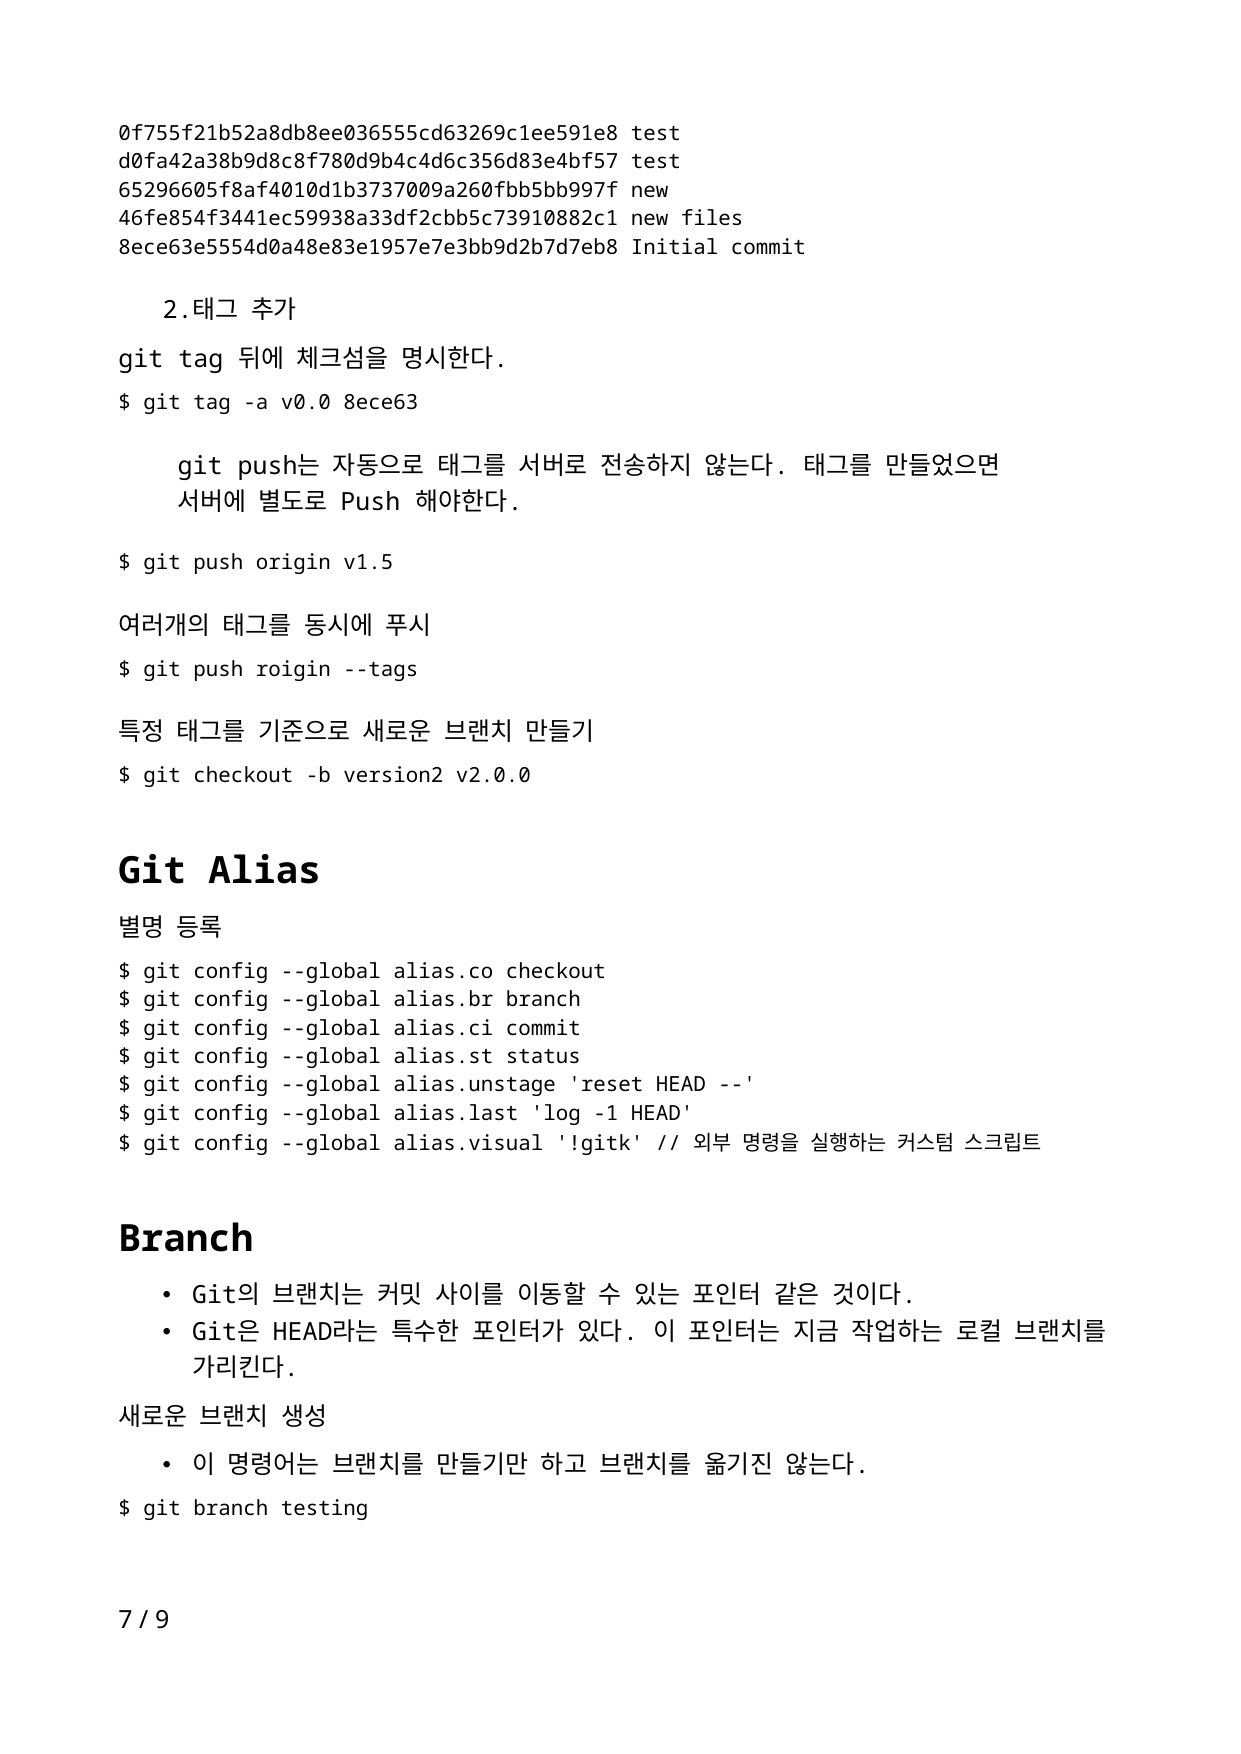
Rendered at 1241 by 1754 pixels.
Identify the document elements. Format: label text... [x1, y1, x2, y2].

text $ git config --global alias.visual '!gitk' // 외부 명령을 실행하는 커스텀 스크립트 [118, 1126, 1122, 1157]
text git push는 자동으로 태그를 서버로 전송하지 않는다. 태그를 만들었으면 서버에 별도로 Push 해야한다. [177, 445, 1063, 518]
text $ git config --global alias.last 'log -1 HEAD' [118, 1098, 1122, 1126]
text d0fa42a38b9d8c8f780d9b4c4d6c356d83e4bf57 test [118, 147, 1122, 175]
subtitle Git Alias [118, 843, 1122, 894]
list 이 명령어는 브랜치를 만들기만 하고 브랜치를 옮기진 않는다. [162, 1445, 1122, 1481]
text $ git config --global alias.unstage 'reset HEAD --' [118, 1069, 1122, 1098]
text 여러개의 태그를 동시에 푸시 [118, 605, 1122, 641]
text $ git config --global alias.co checkout [118, 956, 1122, 984]
text 새로운 브랜치 생성 [118, 1396, 1122, 1432]
text $ git config --global alias.st status [118, 1041, 1122, 1069]
text 46fe854f3441ec59938a33df2cbb5c73910882c1 new files [118, 203, 1122, 232]
list Git의 브랜치는 커밋 사이를 이동할 수 있는 포인터 같은 것이다. [162, 1275, 1122, 1311]
text 8ece63e5554d0a48e83e1957e7e3bb9d2b7d7eb8 Initial commit [118, 232, 1122, 260]
text $ git checkout -b version2 v2.0.0 [118, 761, 1122, 789]
text $ git config --global alias.ci commit [118, 1013, 1122, 1041]
text $ git push origin v1.5 [118, 547, 1122, 576]
text $ git tag -a v0.0 8ece63 [118, 387, 1122, 416]
text $ git config --global alias.br branch [118, 984, 1122, 1013]
list Git은 HEAD라는 특수한 포인터가 있다. 이 포인터는 지금 작업하는 로컬 브랜치를 가리킨다. [162, 1311, 1122, 1383]
text 0f755f21b52a8db8ee036555cd63269c1ee591e8 test [118, 118, 1122, 147]
text $ git branch testing [118, 1493, 1122, 1522]
list 태그 추가 [162, 290, 1122, 326]
text $ git push roigin --tags [118, 654, 1122, 682]
text 특정 태그를 기준으로 새로운 브랜치 만들기 [118, 712, 1122, 748]
text 별명 등록 [118, 907, 1122, 943]
text 65296605f8af4010d1b3737009a260fbb5bb997f new [118, 175, 1122, 203]
text git tag 뒤에 체크섬을 명시한다. [118, 338, 1122, 375]
subtitle Branch [118, 1211, 1122, 1262]
